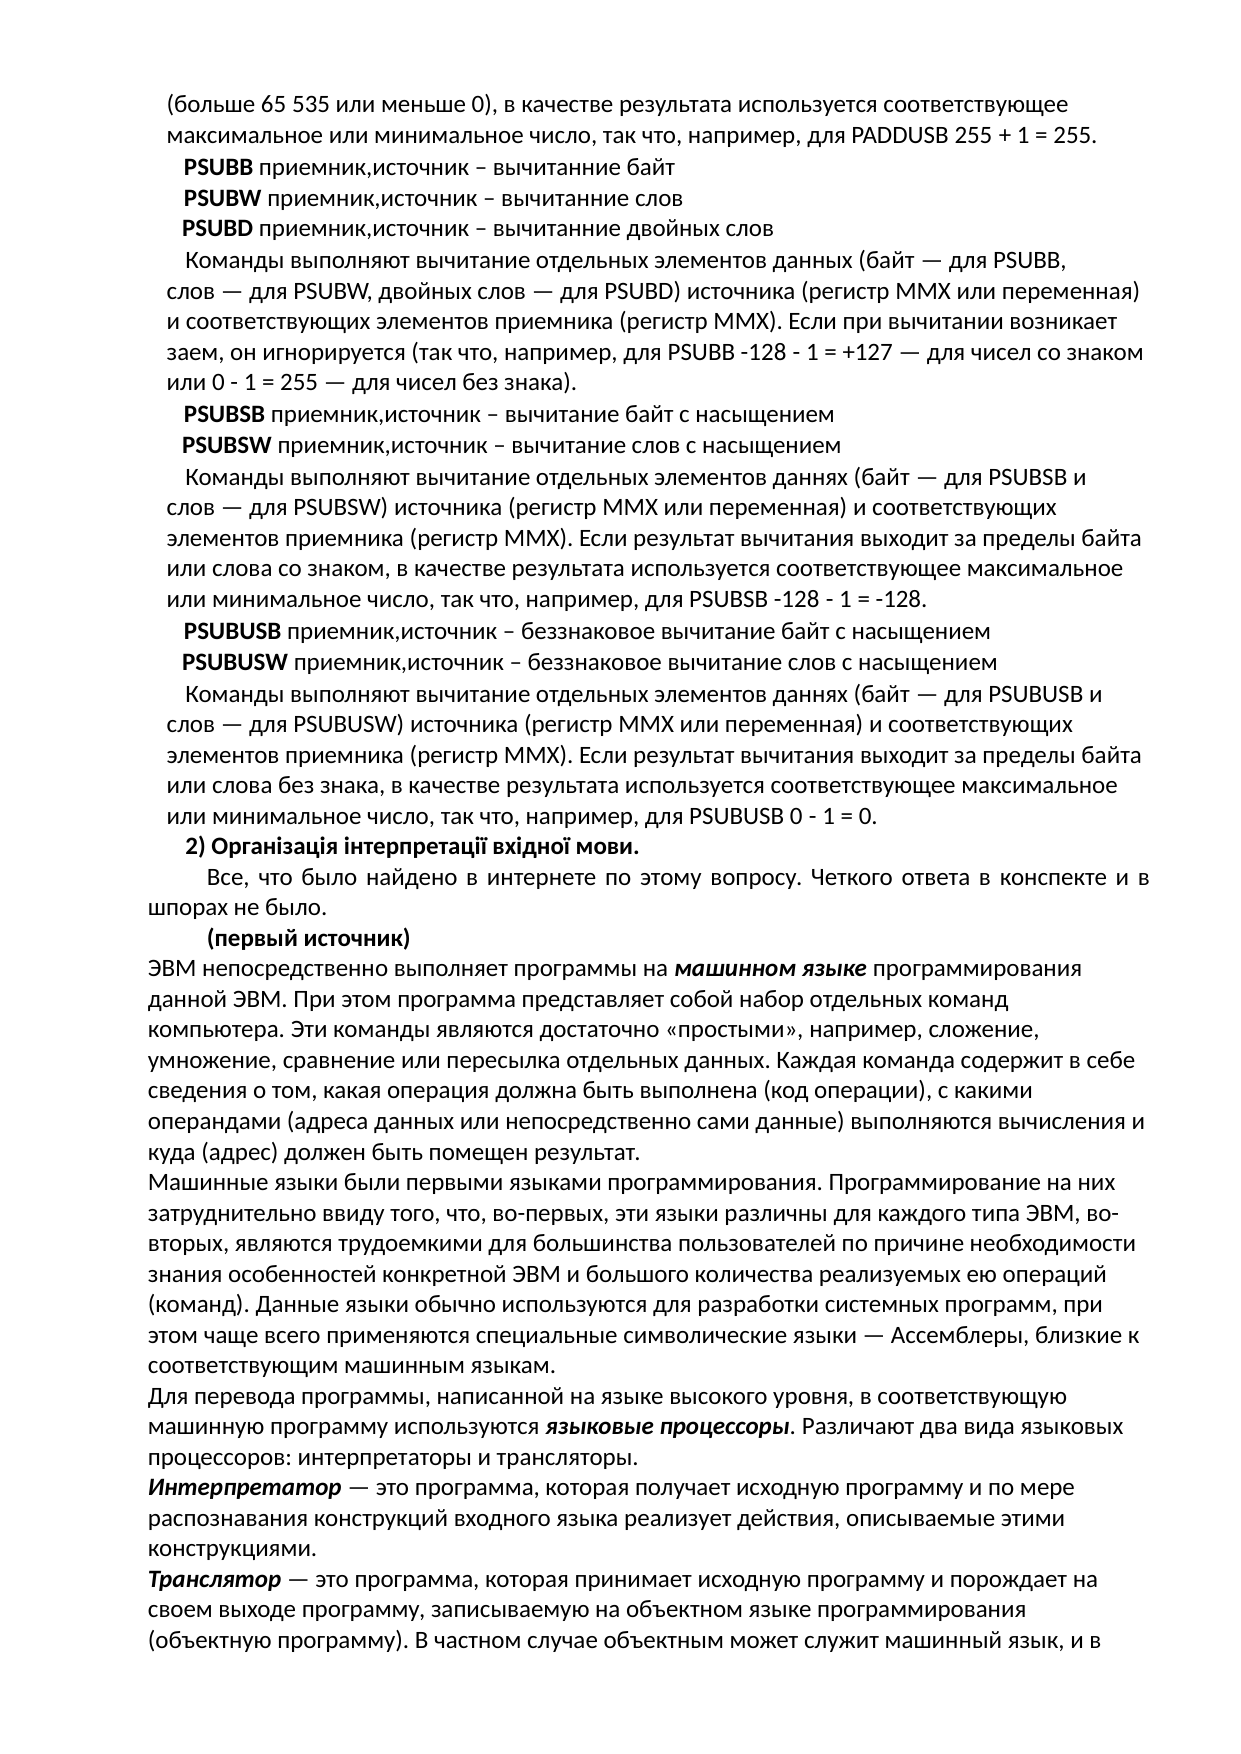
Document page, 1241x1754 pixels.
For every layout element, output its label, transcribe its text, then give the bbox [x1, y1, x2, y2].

text Команды выполняют вычитание отдельных элементов даннях (байт — для PSUBSB и слов — для PSUBSW) источника (регистр ММХ или переменная) и соответствующих элементов приемника (регистр ММХ). Если результат вычитания выходит за пределы байта или слова со знаком, в качестве результата используется соответствующее максимальное или минимальное число, так что, например, для PSUBSB -128 - 1 = -128. [166, 461, 1146, 614]
table_header PSUBUSB приемник,источник – беззнаковое вычитание байт с насыщением PSUBUSW приемник,источник – беззнаковое вычитание слов с насыщением [145, 614, 1238, 678]
table_header PSUBSB приемник,источник – вычитание байт с насыщением PSUBSW приемник,источник – вычитание слов с насыщением [145, 397, 1238, 461]
text Команды выполняют вычитание отдельных элементов даннях (байт — для PSUBUSB и слов — для PSUBUSW) источника (регистр ММХ или переменная) и соответствующих элементов приемника (регистр ММХ). Если результат вычитания выходит за пределы байта или слова без знака, в качестве результата используется соответствующее максимальное или минимальное число, так что, например, для PSUBUSB 0 - 1 = 0. [166, 678, 1146, 830]
text ЭВМ непосредственно выполняет программы на машинном языке программирования данной ЭВМ. При этом программа представляет собой набор отдельных команд компьютера. Эти команды являются достаточно «простыми», например, сложение, умножение, сравнение или пересылка отдельных данных. Каждая команда содержит в себе сведения о том, какая операция должна быть выполнена (код операции), с какими операндами (адреса данных или непосредственно сами данные) выполняются вычисления и куда (адрес) должен быть помещен результат. [148, 952, 1152, 1166]
table_header PSUBB приемник,источник – вычитанние байт PSUBW приемник,источник – вычитанние слов PSUBD приемник,источник – вычитанние двойных слов [145, 150, 1238, 244]
text Машинные языки были первыми языками программирования. Программирование на них затруднительно ввиду того, что, во-первых, эти языки различны для каждого типа ЭВМ, во-вторых, являются трудоемкими для большинства пользователей по причине необходимости знания особенностей конкретной ЭВМ и большого количества реализуемых ею операций (команд). Данные языки обычно используются для разработки системных программ, при этом чаще всего применяются специальные символические языки — Ассемблеры, близкие к соответствующим машинным языкам. [148, 1166, 1152, 1380]
text (больше 65 535 или меньше 0), в качестве результата используется соответствующее максимальное или минимальное число, так что, например, для PADDUSB 255 + 1 = 255. [166, 88, 1146, 149]
text Все, что было найдено в интернете по этому вопросу. Четкого ответа в конспекте и в шпорах не было. [148, 861, 1152, 922]
text Транслятор — это программа, которая принимает исходную программу и порождает на своем выходе программу, записываемую на объектном языке программирования (объектную программу). В частном случае объектным может служит машинный язык, и в [148, 1563, 1152, 1654]
text Команды выполняют вычитание отдельных элементов данных (байт — для PSUBB, слов — для PSUBW, двойных слов — для PSUBD) источника (регистр ММХ или переменная) и соответствующих элементов приемника (регистр ММХ). Если при вычитании возникает заем, он игнорируется (так что, например, для PSUBB -128 - 1 = +127 — для чисел со знаком или 0 - 1 = 255 — для чисел без знака). [166, 244, 1146, 397]
text Для перевода программы, написанной на языке высокого уровня, в соответствующую машинную программу используются языковые процессоры. Различают два вида языковых процессоров: интерпретаторы и трансляторы. [148, 1380, 1152, 1471]
text (первый источник) [148, 922, 1152, 952]
text Интерпретатор — это программа, которая получает исходную программу и по мере распознавания конструкций входного языка реализует действия, описываемые этими конструкциями. [148, 1471, 1152, 1563]
text 2) Організація інтерпретації вхідної мови. [166, 830, 1152, 861]
